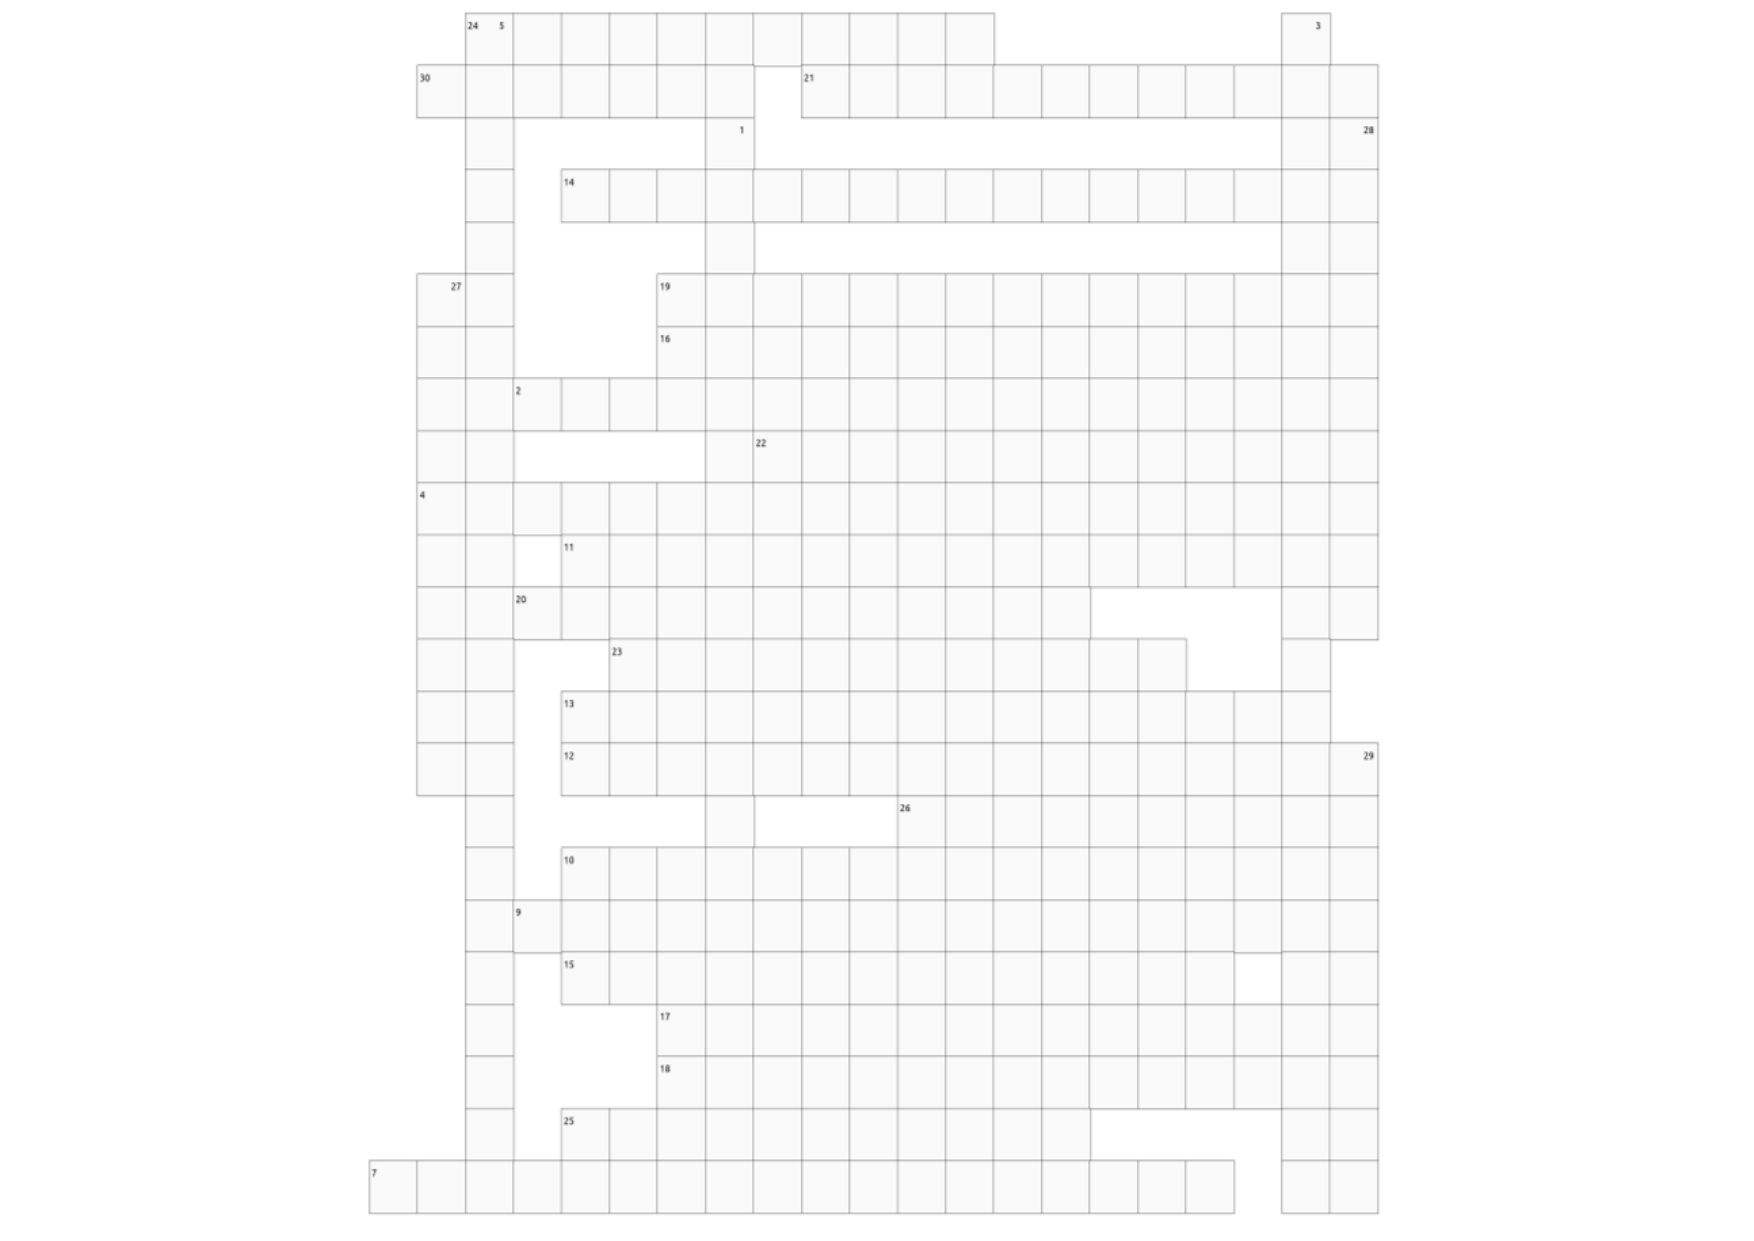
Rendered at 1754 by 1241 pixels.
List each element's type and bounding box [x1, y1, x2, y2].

picture [347, 0, 1407, 1241]
